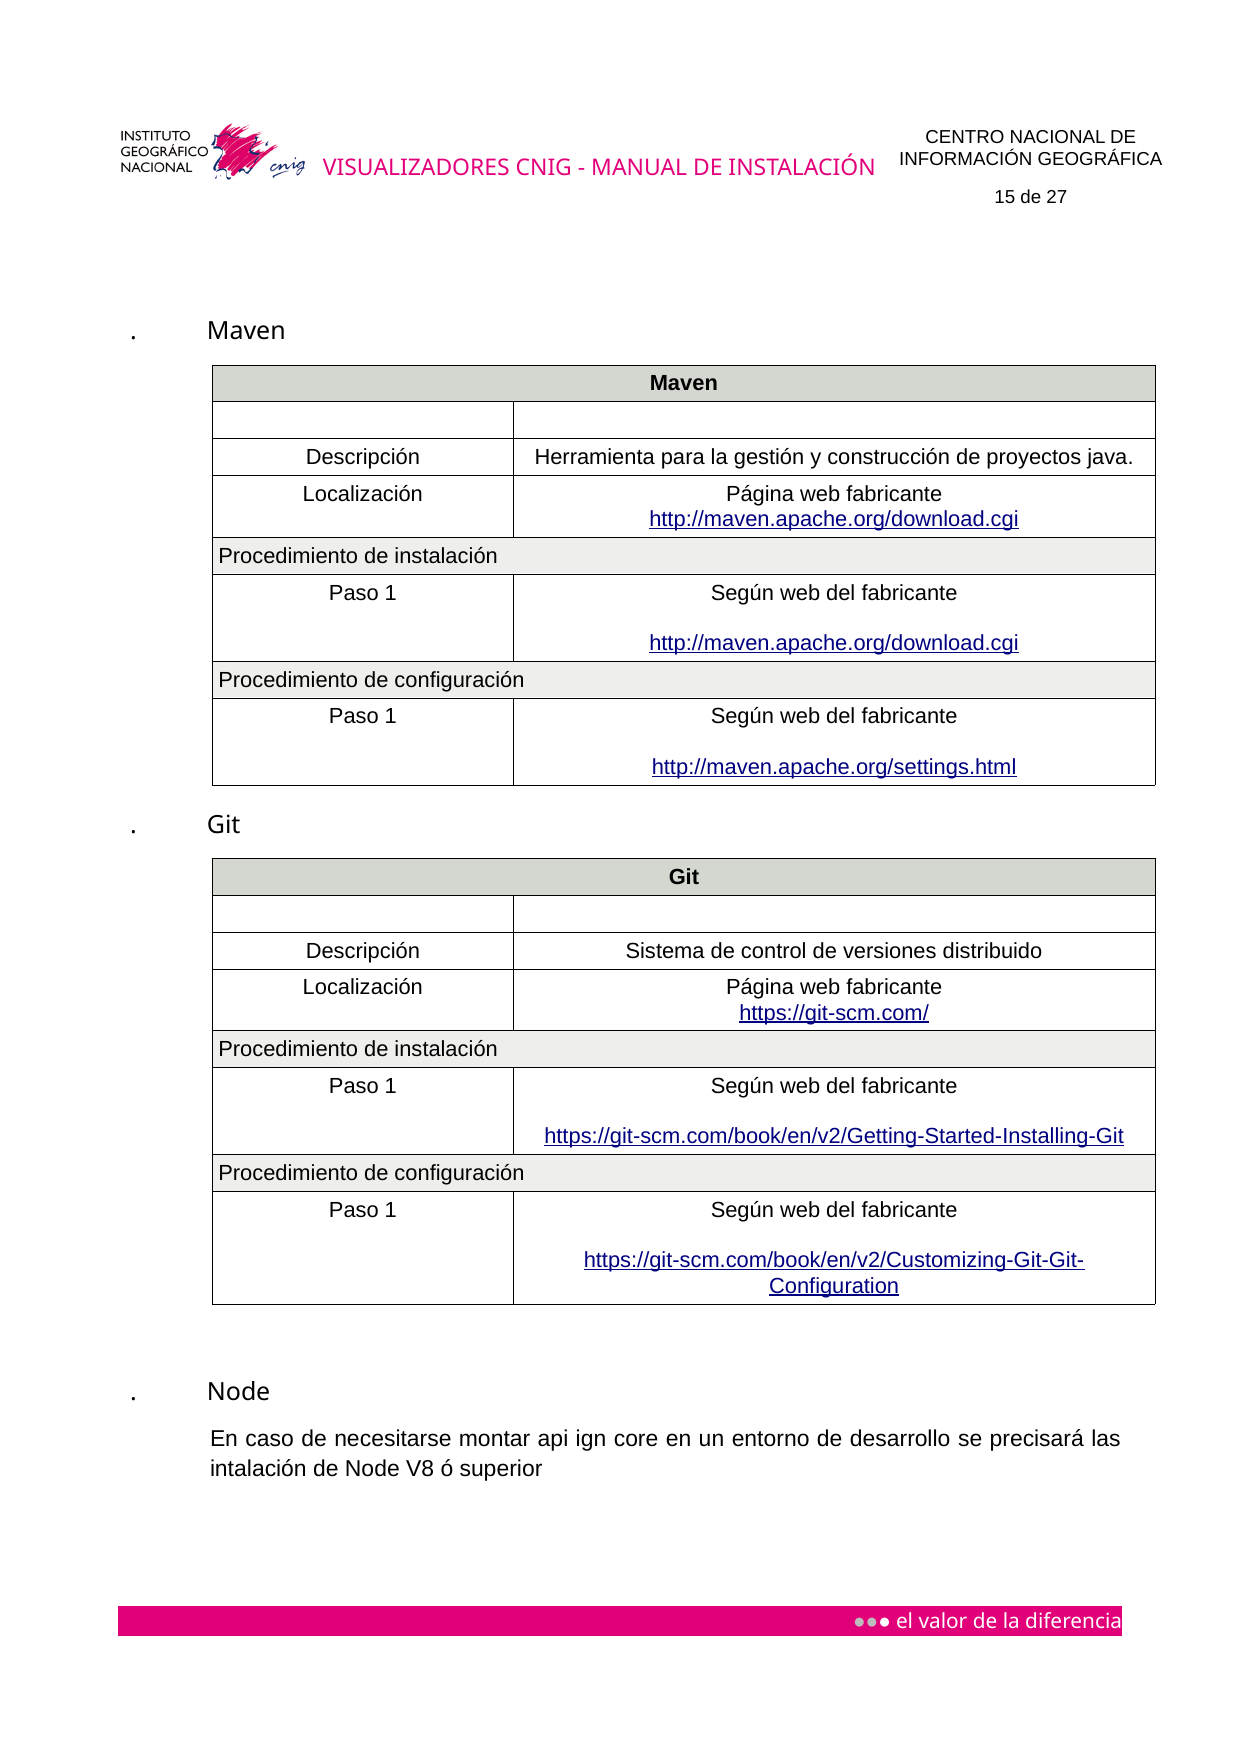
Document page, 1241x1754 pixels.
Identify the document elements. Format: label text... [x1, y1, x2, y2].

table_cell Procedimiento de configuración [213, 1155, 1155, 1191]
table_cell Sistema de control de versiones distribuido [514, 933, 1155, 968]
table_cell Página web fabricante https://git-scm.com/ [514, 970, 1155, 1030]
table_cell Página web fabricante http://maven.apache.org/download.cgi [514, 476, 1155, 537]
table_cell [213, 896, 513, 932]
table_cell Procedimiento de instalación [213, 538, 1155, 573]
table_cell Descripción [213, 439, 513, 475]
table_cell Paso 1 [213, 1068, 513, 1154]
table_cell Herramienta para la gestión y construcción de proyectos java. [514, 439, 1155, 475]
table_cell Según web del fabricante http://maven.apache.org/settings.html [514, 699, 1155, 785]
table_cell Procedimiento de instalación [213, 1031, 1155, 1067]
table_cell Procedimiento de configuración [213, 662, 1155, 697]
subtitle Git [130, 806, 1122, 840]
table_cell [514, 896, 1155, 932]
table_header Maven [213, 366, 1155, 401]
table_cell Descripción [213, 933, 513, 968]
table_cell Según web del fabricante http://maven.apache.org/download.cgi [514, 575, 1155, 661]
table_cell Paso 1 [213, 1192, 513, 1303]
subtitle Maven [130, 313, 1122, 347]
table_cell [514, 402, 1155, 438]
table_cell Localización [213, 476, 513, 537]
table_cell Paso 1 [213, 575, 513, 661]
text En caso de necesitarse montar api ign core en un entorno de desarrollo se precisará las intalación de Node V8 ó superior [210, 1425, 1122, 1481]
subtitle Node [130, 1373, 1122, 1407]
table_cell Paso 1 [213, 699, 513, 785]
table_cell Localización [213, 970, 513, 1030]
table_header Git [213, 859, 1155, 895]
table_cell [213, 402, 513, 438]
table_cell Según web del fabricante https://git-scm.com/book/en/v2/Customizing-Git-Git-Configuration [514, 1192, 1155, 1303]
table_cell Según web del fabricante https://git-scm.com/book/en/v2/Getting-Started-Installing-Git [514, 1068, 1155, 1154]
picture [118, 118, 307, 183]
